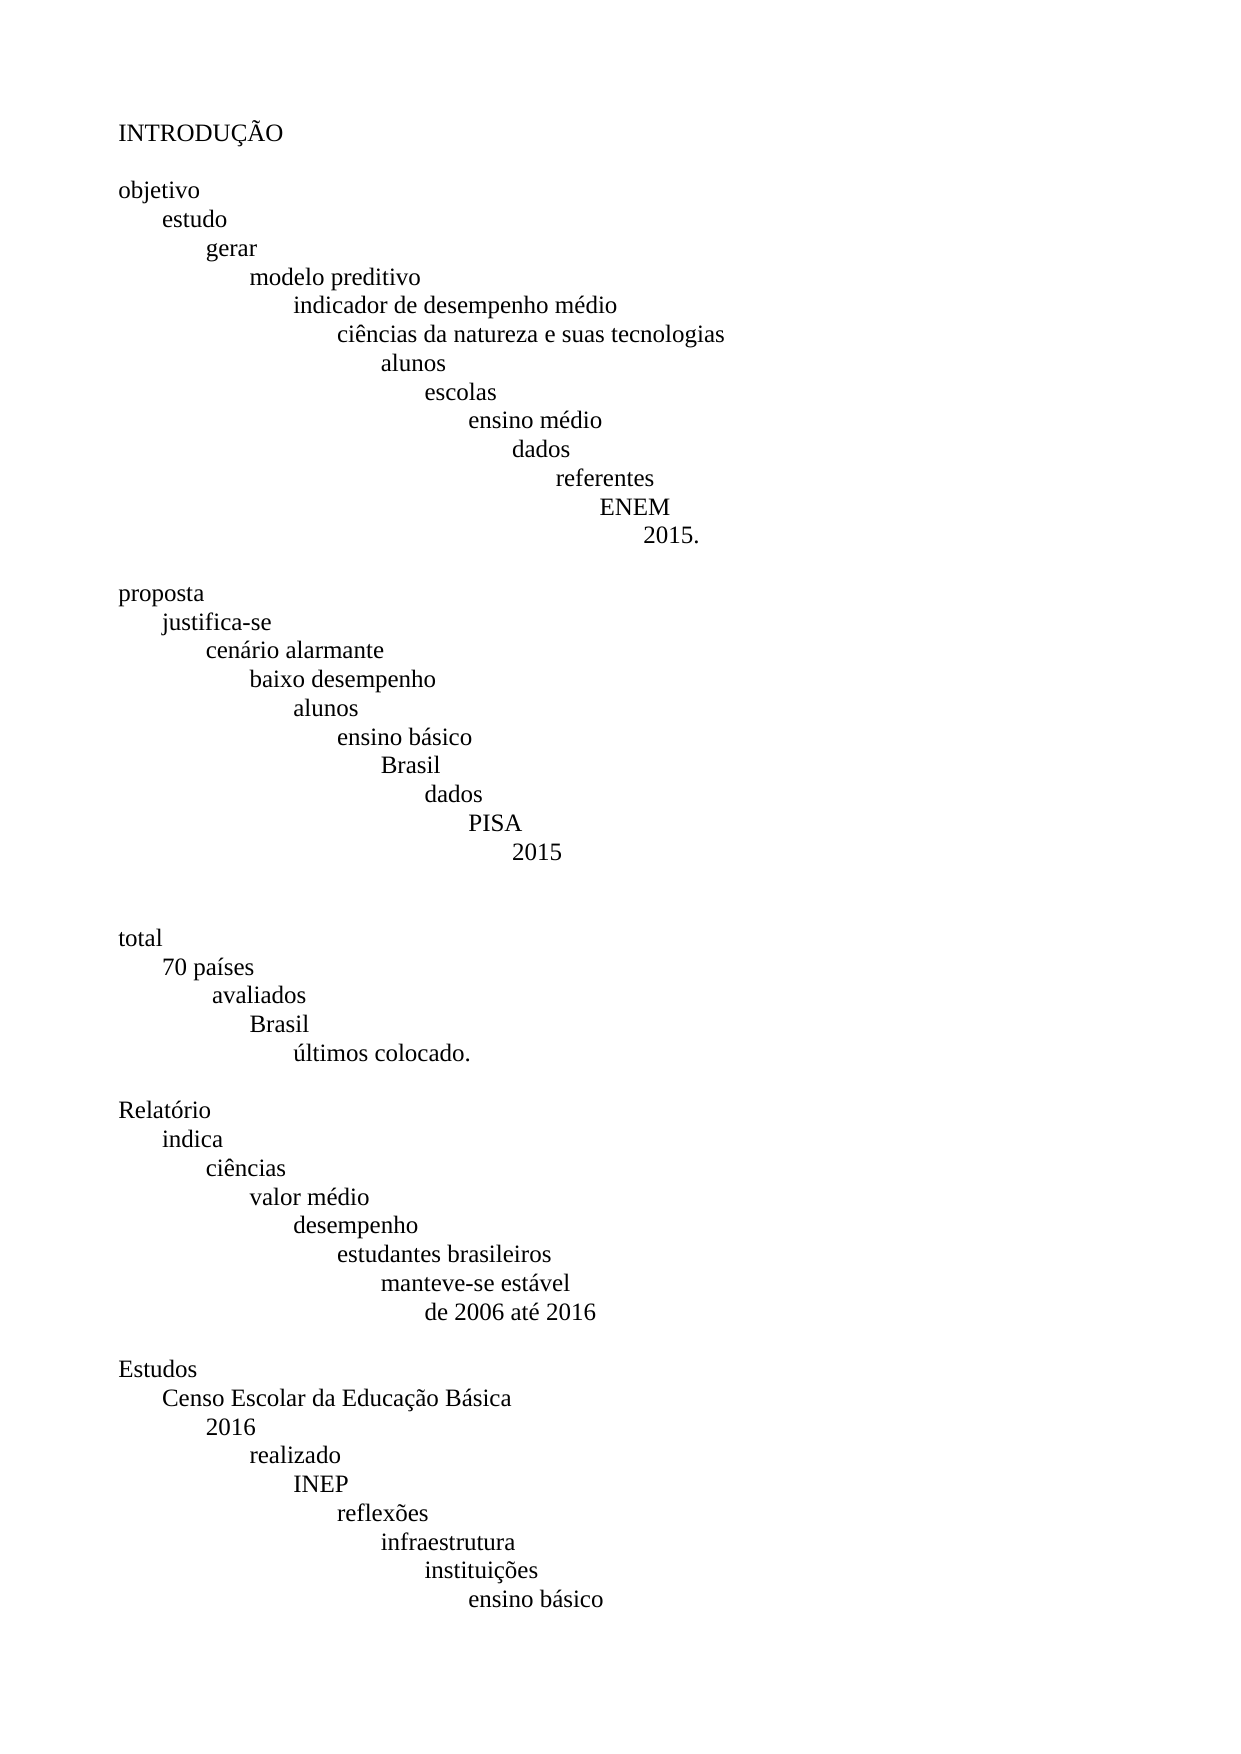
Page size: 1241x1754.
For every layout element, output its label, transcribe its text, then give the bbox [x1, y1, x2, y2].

text dados [118, 779, 1122, 808]
text justifica-se [118, 607, 1122, 636]
text ensino médio [118, 406, 1122, 434]
text ensino básico [118, 722, 1122, 751]
text alunos [118, 348, 1122, 377]
text indica [118, 1124, 1122, 1153]
text proposta [118, 578, 1122, 607]
text dados [118, 434, 1122, 463]
text 70 países [118, 952, 1122, 981]
text Estudos [118, 1354, 1122, 1383]
text de 2006 até 2016 [118, 1297, 1122, 1326]
text total [118, 923, 1122, 952]
text 2015 [118, 837, 1122, 866]
text PISA [118, 808, 1122, 837]
text INEP [118, 1469, 1122, 1498]
text ciências da natureza e suas tecnologias [118, 319, 1122, 348]
text ensino básico [118, 1584, 1122, 1613]
text cenário alarmante [118, 636, 1122, 664]
text manteve-se estável [118, 1268, 1122, 1297]
text Brasil [118, 1009, 1122, 1038]
text 2016 [118, 1412, 1122, 1441]
text últimos colocado. [118, 1038, 1122, 1067]
text ciências [118, 1153, 1122, 1182]
text objetivo [118, 176, 1122, 204]
text estudo [118, 204, 1122, 233]
text estudantes brasileiros [118, 1239, 1122, 1268]
text baixo desempenho [118, 664, 1122, 693]
text alunos [118, 693, 1122, 722]
text referentes [118, 463, 1122, 492]
text realizado [118, 1441, 1122, 1469]
text instituições [118, 1556, 1122, 1584]
text Relatório [118, 1096, 1122, 1124]
text modelo preditivo [118, 262, 1122, 291]
text reflexões [118, 1498, 1122, 1527]
text Censo Escolar da Educação Básica [118, 1383, 1122, 1412]
text valor médio [118, 1182, 1122, 1211]
text infraestrutura [118, 1527, 1122, 1556]
text INTRODUÇÃO [118, 118, 1122, 147]
text desempenho [118, 1211, 1122, 1239]
text avaliados [118, 981, 1122, 1009]
text indicador de desempenho médio [118, 291, 1122, 319]
text 2015. [118, 521, 1122, 549]
text gerar [118, 233, 1122, 262]
text ENEM [118, 492, 1122, 521]
text Brasil [118, 751, 1122, 779]
text escolas [118, 377, 1122, 406]
